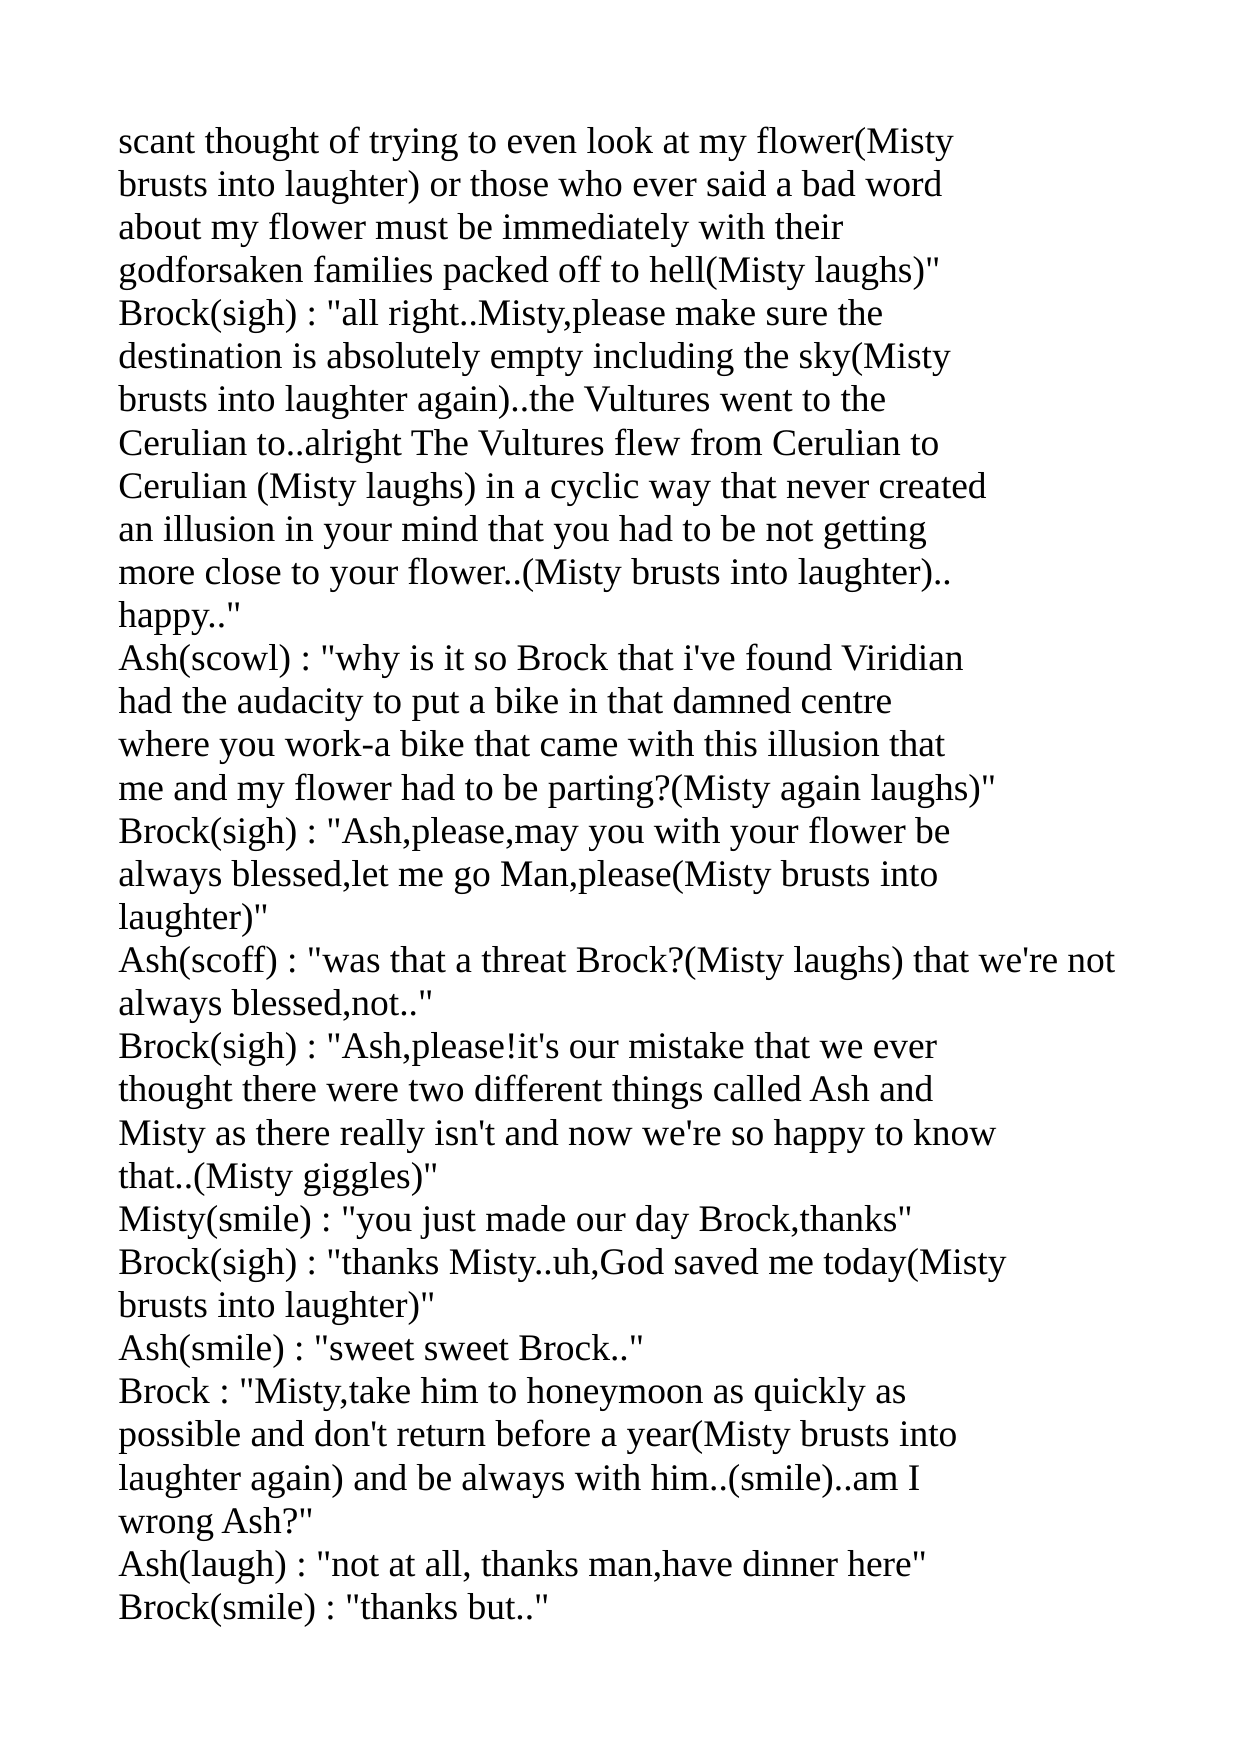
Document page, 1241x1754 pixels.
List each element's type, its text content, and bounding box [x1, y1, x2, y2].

text always blessed,let me go Man,please(Misty brusts into [118, 851, 1122, 894]
text Ash(scoff) : "was that a threat Brock?(Misty laughs) that we're not always blessed,not.." [118, 937, 1122, 1024]
text scant thought of trying to even look at my flower(Misty [118, 118, 1122, 161]
text that..(Misty giggles)" [118, 1153, 1122, 1196]
text me and my flower had to be parting?(Misty again laughs)" [118, 765, 1122, 808]
text Ash(laugh) : "not at all, thanks man,have dinner here" [118, 1541, 1122, 1584]
text Brock(sigh) : "Ash,please,may you with your flower be [118, 808, 1122, 851]
text Ash(smile) : "sweet sweet Brock.." [118, 1326, 1122, 1369]
text about my flower must be immediately with their [118, 204, 1122, 247]
text possible and don't return before a year(Misty brusts into [118, 1412, 1122, 1455]
text wrong Ash?" [118, 1498, 1122, 1541]
text happy.." [118, 592, 1122, 636]
text Ash(scowl) : "why is it so Brock that i've found Viridian [118, 636, 1122, 679]
text brusts into laughter again)..the Vultures went to the [118, 377, 1122, 420]
text destination is absolutely empty including the sky(Misty [118, 334, 1122, 377]
text thought there were two different things called Ash and [118, 1067, 1122, 1110]
text laughter again) and be always with him..(smile)..am I [118, 1455, 1122, 1498]
text where you work-a bike that came with this illusion that [118, 722, 1122, 765]
text Brock(sigh) : "all right..Misty,please make sure the [118, 291, 1122, 334]
text Brock(sigh) : "Ash,please!it's our mistake that we ever [118, 1024, 1122, 1067]
text Brock(sigh) : "thanks Misty..uh,God saved me today(Misty [118, 1239, 1122, 1282]
text had the audacity to put a bike in that damned centre [118, 679, 1122, 722]
text brusts into laughter)" [118, 1282, 1122, 1326]
text laughter)" [118, 894, 1122, 937]
text Cerulian (Misty laughs) in a cyclic way that never created [118, 463, 1122, 506]
text brusts into laughter) or those who ever said a bad word [118, 161, 1122, 204]
text Misty(smile) : "you just made our day Brock,thanks" [118, 1196, 1122, 1239]
text godforsaken families packed off to hell(Misty laughs)" [118, 247, 1122, 291]
text Brock : "Misty,take him to honeymoon as quickly as [118, 1369, 1122, 1412]
text an illusion in your mind that you had to be not getting [118, 506, 1122, 549]
text Misty as there really isn't and now we're so happy to know [118, 1110, 1122, 1153]
text Cerulian to..alright The Vultures flew from Cerulian to [118, 420, 1122, 463]
text Brock(smile) : "thanks but.." [118, 1584, 1122, 1627]
text more close to your flower..(Misty brusts into laughter).. [118, 549, 1122, 592]
